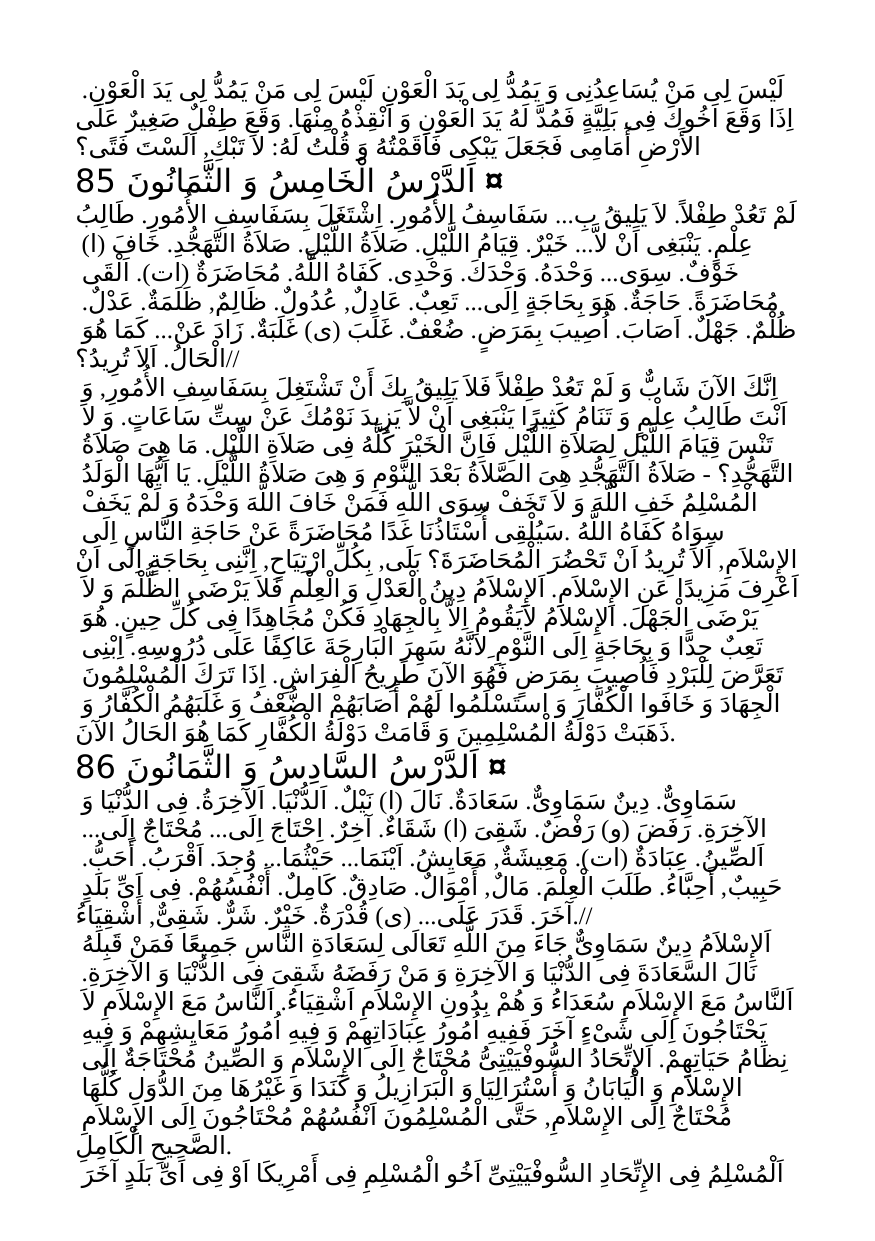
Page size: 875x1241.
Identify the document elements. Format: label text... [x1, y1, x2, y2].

text اِنَّكَ الآنَ شَابٌّ وَ لَمْ تَعُدْ طِفْلاً فَلاَ يَلِيقُ بِكَ أَنْ تَشْتَغِلَ بِسَفَاسِفِ الأُمُورِ, وَ اَنْتَ طَالِبُ عِلْمٍ وَ تَنَامُ كَثِيرًا يَنْبَغِى اَنْ لاَّ يَزِيدَ نَوْمُكَ عَنْ سِتِّ سَاعَاتٍ. وَ لاَ تَنْسَ قِيَامَ اللَّيْلِ لِصَلاَةِ اللَّيْلِ فَاِنَّ الْخَيْرَ كُلَّهُ فِى صَلاَةِ اللَّيْلِ. مَا هِىَ صَلاَةُ التَّهَجُّدِ؟ - صَلاَةُ التَّهَجُّدِ هِىَ الصَّلاَةُ بَعْدَ النَّوْمِ وَ هِىَ صَلاَةُ اللَّيْلِ. يَا اَيُّهَا الْوَلَدُ الْمُسْلِمُ خَفِ اللَّهَ وَ لاَ تَخَفْ سِوَى اللَّهِ فَمَنْ خَافَ اللَّهَ وَحْدَهُ وَ لَمْ يَخَفْ سِوَاهُ كَفَاهُ اللَّهُ .سَيُلْقِى أُسْتَاذُنَا غَدًا مُحَاضَرَةً عَنْ حَاجَةِ النَّاسِ اِلَى الإِسْلاَمِ, اَلاَ تُرِيدُ اَنْ تَحْضُرَ الْمُحَاضَرَةَ؟ بَلَى, بِكُلِّ ارْتِيَاحٍ, اِنَّنِى بِحَاجَةٍ اِلَى اَنْ اَعْرِفَ مَزِيدًا عَنِ الإِسْلاَمِ. اَلإِسْلاَمُ دِينُ الْعَدْلِ وَ الْعِلْمِ فَلاَ يَرْضَى الظُّلْمَ وَ لاَ يَرْضَى الْجَهْلَ. الإِسْلاَمُ لاَيَقُومُ اِلاَّ بِالْجِهَادِ فَكُنْ مُجَاهِدًا فِى كُلِّ حِينٍ. هُوَ تَعِبٌ جِدًّا وَ بِحَاجَةٍ اِلَى النَّوْمِ ِلاَنَّهُ سَهِرَ الْبَارِحَةَ عَاكِفًا عَلَى دُرُوسِهِ. اِبْنِى تَعَرَّضَ لِلْبَرْدِ فَاُصِيبَ بِمَرَضٍ فَهُوَ الآنَ طَرِيحُ الْفِرَاشِ. اِذَا تَرَكَ الْمُسْلِمُونَ الْجِهَادَ وَ خَافَوا الْكُفَّارَ وَ استَسْلَمُوا لَهُمْ أَصَابَهُمْ الضُّعْفُ وَ غَلَبَهُمُ الْكُفَّارُ وَ ذَهَبَتْ دَوْلَةُ الْمُسْلِمِينَ وَ قَامَتْ دَوْلَةُ الْكُفَّارِ كَمَا هُوَ الْحَالُ الآنَ. [75, 132, 799, 506]
text ذُو... ذَوُو, أُولُو. ذَاتُ... ذَوَاتُ, أُولاَتُ. ذُو مَالٍ. عِبَارَةٌ عَنْ... مَبْنًى, مَبَانٍ. طَابِقٌ, طَوَابِقُ. سِتَارَةٌ, سَتَائِرُ. حَرِيرٌ. سَخِرَ (ا) سُخْرٌ. أَيُّهُمْ؟ عِيَالٌ. مُحْتَرَمٌ (ون). لاَ...اِلاَّ... اَنْفَقَ. اِزْدِهَارٌ. اِزْدِهَارُ الْعِلْمِ. سِلاَحٌ, أَسْلِحَةٌ. حَارَبَ. عَبَدَ (و) عِبَادَةٌ. نِظَامٌ. بِنِظَامٍ. خُطْبَةٌ, خُطَبٌ. مَوْعِظَةٌ, مَوَاعِظُ. تَلَقَّى. بَنَى (ى) بِنَاءٌ. شَتَّى. بَعْدَ اَنْ... اِسْتَقَرَّ. سَعَى اِلَى... (ا) سَعْىٌ. صَمْتٌ. بِصَمْتٍ. بَطْنٌ, بُطُونٌ. أَرْضَعَ. هَيَّأَ. قَبَّلَ. وَجُودٌ. عَظِيمٌ – مَا أَعْظَمَهُ. جَمِيلٌ – مَا أَجْمَلَهُ. أَمَرَ (و) أَمْرٌ. كَمَا أَمَرَ اللَّهُ. حَفِظَكَ اللَّهُ. حَىٌّ, اَحْيَاءٌ. صَبَاحَ مَسَاءَ. خَيْرٌ.// [75, 1139, 799, 1167]
text اَلإِسْلاَمُ دِينٌ سَمَاوِىٌّ جَاءَ مِنَ اللَّهِ تَعَالَى لِسَعَادَةِ النَّاسِ جَمِيعًا فَمَنْ قَبِلَهُ نَالَ السَّعَادَةَ فِى الدُّنْيَا وَ الآخِرَةِ وَ مَنْ رَفَضَهُ شَقِىَ فِى الدُّنْيَا وَ الآخِرَةِ. اَلنَّاسُ مَعَ الإِسْلاَمِ سُعَدَاءُ وَ هُمْ بِدُونِ الإِسْلاَمِ اَشْقِيَاءُ. اَلنَّاسُ مَعَ الإِسْلاَمِ لاَ يَحْتَاجُونَ اِلَى شَىْءٍ آخَرَ فَفِيهِ اُمُورُ عِبَادَاتِهِمْ وَ فِيهِ اُمُورُ مَعَايِشِهِمْ وَ فِيهِ نِظَامُ حَيَاتِهِمْ. اَلإِتِّحَادُ السُّوفْيَيْتِىُّ مُحْتَاجٌ اِلَى الإِسْلاَمِ وَ الصِّينُ مُحْتَاجَةٌ اِلَى الإِسْلاَمِ وَ الْيَابَانُ وَ أُسْتُرَالِيَا وَ الْبَرَازِيلُ وَ كَنَدَا وَ غَيْرُهَا مِنَ الدُّوَلِ كُلُّهَا مُحْتَاجٌ اِلَى الإِسْلاَمِ, حَتَّى الْمُسْلِمُونَ اَنْفُسُهُمْ مُحْتَاجُونَ اِلَى الإِسْلاَمِ الصَّحِيحِ الْكَامِلِ. [75, 679, 799, 909]
subtitle اَلدَّرْسُ السَّادِسُ وَ الثَّمَانُونَ 86 ¤ [75, 506, 799, 535]
text سَمَاوِىٌّ. دِينٌ سَمَاوِىٌّ. سَعَادَةٌ. نَالَ (ا) نَيْلٌ. اَلدُّنْيَا. اَلآخِرَةُ. فِى الدُّنْيَا وَ الآخِرَةِ. رَفَضَ (و) رَفْضٌ. شَقِىَ (ا) شَقَاءٌ. آخِرٌ. اِحْتَاجَ اِلَى... مُحْتَاجٌ اِلَى... اَلصِّينُ. عِبَادَةٌ (ات). مَعِيشَةٌ, مَعَايِشُ. اَيْنَمَا... حَيْثُمَا... وُجِدَ. اَقْرَبُ. أَحَبُّ. حَبِيبٌ, أَحِبَّاءُ. طَلَبَ الْعِلْمَ. مَالٌ, أَمْوَالٌ. صَادِقٌ. كَامِلٌ. أَنْفُسُهُمْ. فِى اَىِّ بَلَدٍ آخَرَ. قَدَرَ عَلَى... (ى) قُدْرَةٌ. خَيْرٌ. شَرٌّ. شَقِىٌّ, أَشْقِيَاءُ.// [75, 535, 799, 679]
subtitle اَلدَّرْسُ السَّابِعُ وَ الثَّمَانُونَ 87 ¤ [75, 1110, 799, 1139]
text اَلْمُسْلِمُ فِى الإِتِّحَادِ السُّوفْيَيْتِىِّ اَخُو الْمُسْلِمِ فِى أَمْرِيكَا اَوْ فِى اَىِّ بَلَدٍ آخَرَ مِنْ بُلْدَانِ الْعَالَمِ. اَلْمُسْلِمُ اَيْنَمَا وُجِدَ وَ حَيْثُمَا ذَهَبَ اَقْرَبُ اِلَى الْمُسْلِمِ وَ اَحَبُّ اِلَيْهِ مِنْ أَخِيهِ وَ أُمِّهِ وَ أَبِيهِ مِنْ غَيْرِ الْمُسْلِمِينَ فَعِشْ اَيُّهَا الْوَلَدُ الْحَبِيبُ مَعَ الإِسْلاَمِ وَ لِلإِسْلاَمِ. اُطْلُبِ الْعِلْمَ لِلإِسْلاَمِ وَ جَاهِدْ فِى سَبِيلِ الإِسْلاَمِ تَكُنْ مُسْلِمًا صَادِقًا. عَلَى الْمُسْلِمِ أَنْ يَعْرِفَ أَخْبَارَ الْعَالَمِ الإِسْلاَمِىِّ, وَ عَلَيْهِ اَنْ يَفْرَحَ اِذَا سَمِعَ عَنْهُمْ خَيْرًا وَ اَنْ يَحْزَنَ اِذَا سَمِعَ عَنْهُمْ شَرًّا وَ يَقُومَ لِمُسَاعَدَتِهِمْ بِنَفْسِهِ وَ مَالِهِ اِنْ قَدَرَ عَلَى ذَلِكَ. [75, 909, 799, 1110]
text لَمْ تَعُدْ طِفْلاً. لاَ يَلِيقُ بِ... سَفَاسِفُ الأُمُورِ. اِشْتَغَلَ بِسَفَاسِفِ الأُمُورِ. طَالِبُ عِلْمٍ. يَنْبَغِى اَنْ لاَّ... خَيْرٌ. قِيَامُ اللَّيْلِ. صَلاَةُ اللَّيْلِ. صَلاَةُ التَّهَجُّدِ. خَافَ (ا) خَوْفٌ. سِوَى... وَحْدَهُ. وَحْدَكَ. وَحْدِى. كَفَاهُ اللَّهُ. مُحَاضَرَةٌ (ات). اَلْقَى مُحَاضَرَةً. حَاجَةٌ. هَوَ بِحَاجَةٍ اِلَى... تَعِبٌ. عَادِلٌ, عُدُولٌ. ظَالِمٌ, ظَلَمَةٌ. عَدْلٌ. ظُلْمٌ. جَهْلٌ. اَصَابَ. اُصِيبَ بِمَرَضٍ. ضُعْفٌ. غَلَبَ (ى) غَلَبَةٌ. زَادَ عَنْ... كَمَا هُوَ الْحَالُ. اَلاَ تُرِيدُ؟// [75, 75, 799, 132]
